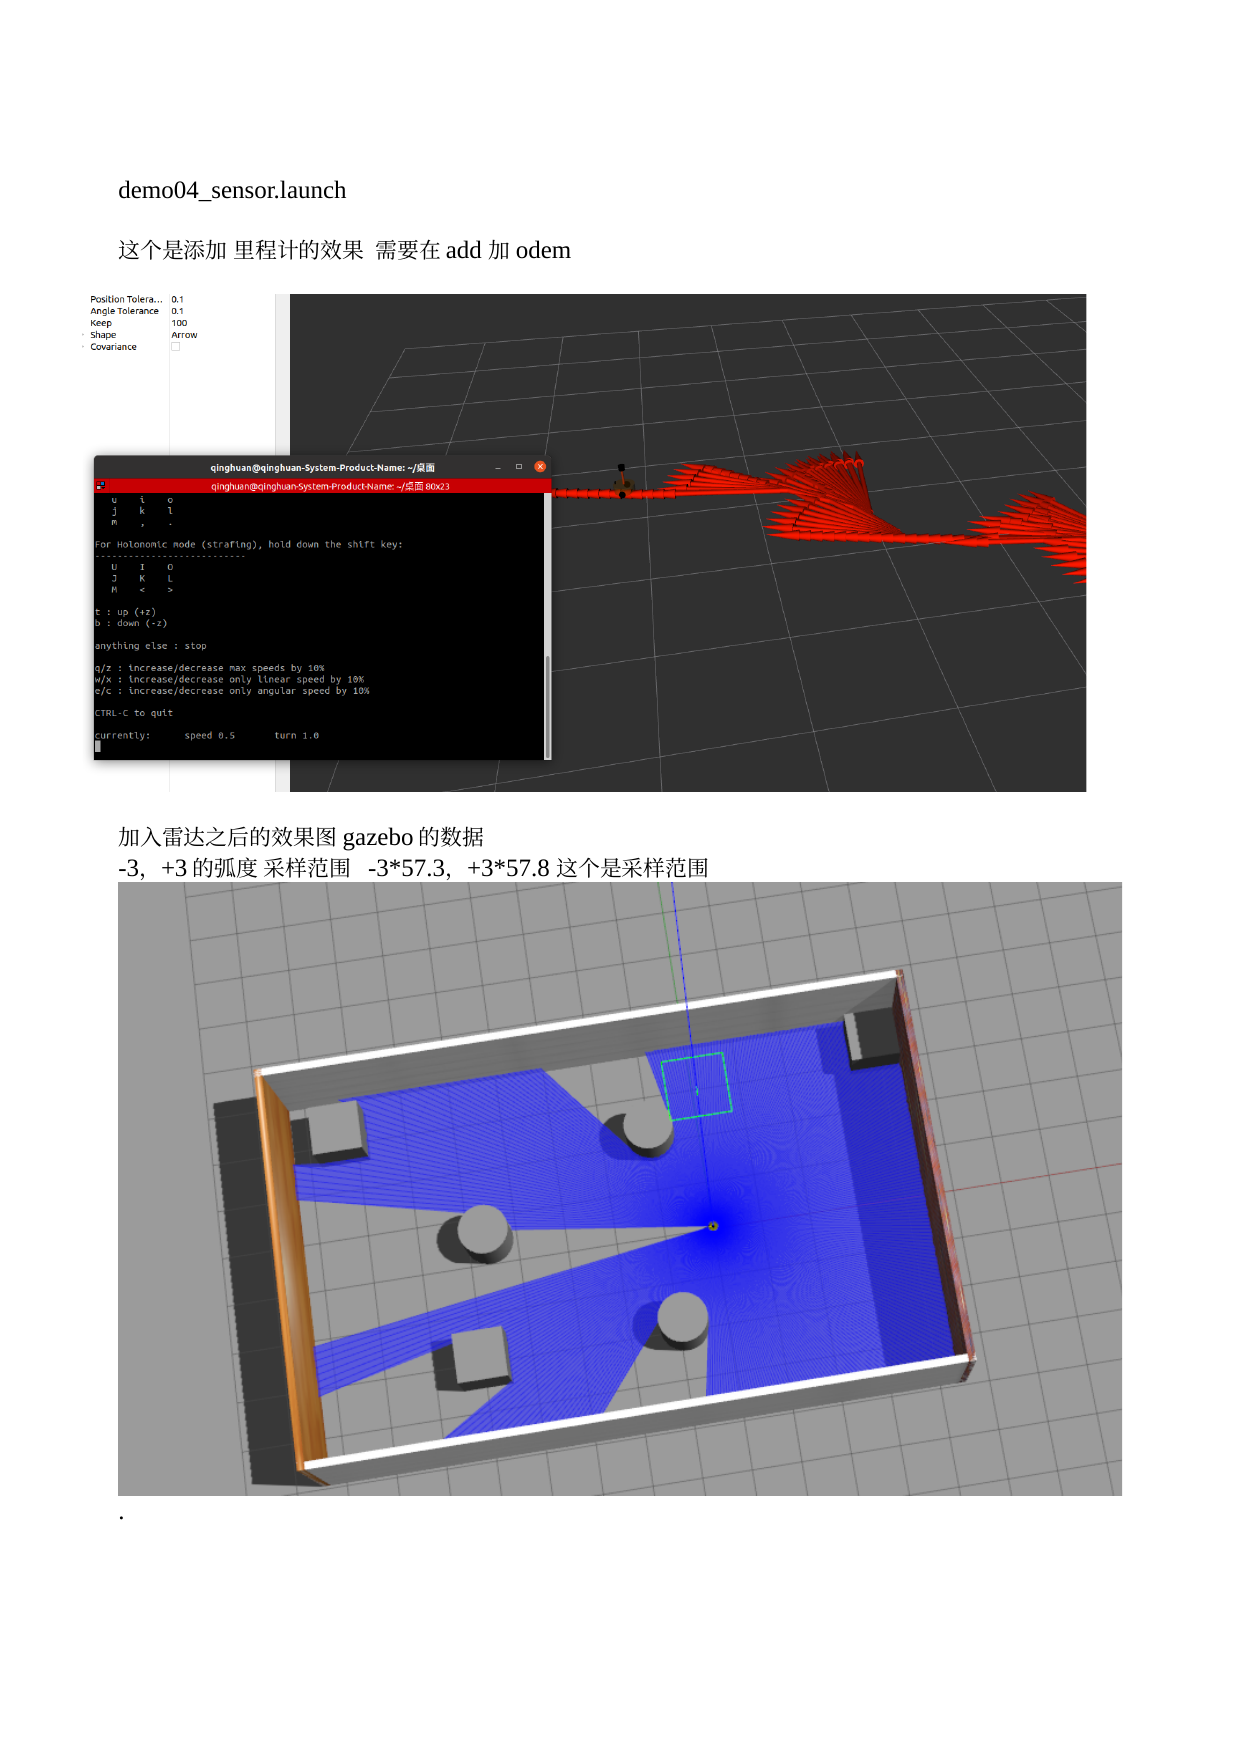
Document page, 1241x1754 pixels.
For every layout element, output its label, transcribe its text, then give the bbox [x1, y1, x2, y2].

picture [82, 294, 1087, 792]
text 这个是添加 里程计的效果 需要在add 加 odem [118, 233, 1122, 264]
picture [118, 882, 1123, 1496]
text . [118, 1496, 1122, 1524]
text -3，+3的弧度 采样范围 -3*57.3，+3*57.8 这个是采样范围 [118, 851, 1122, 882]
text demo04_sensor.launch [118, 176, 1122, 204]
text 加入雷达之后的效果图 gazebo的数据 [118, 820, 1122, 851]
